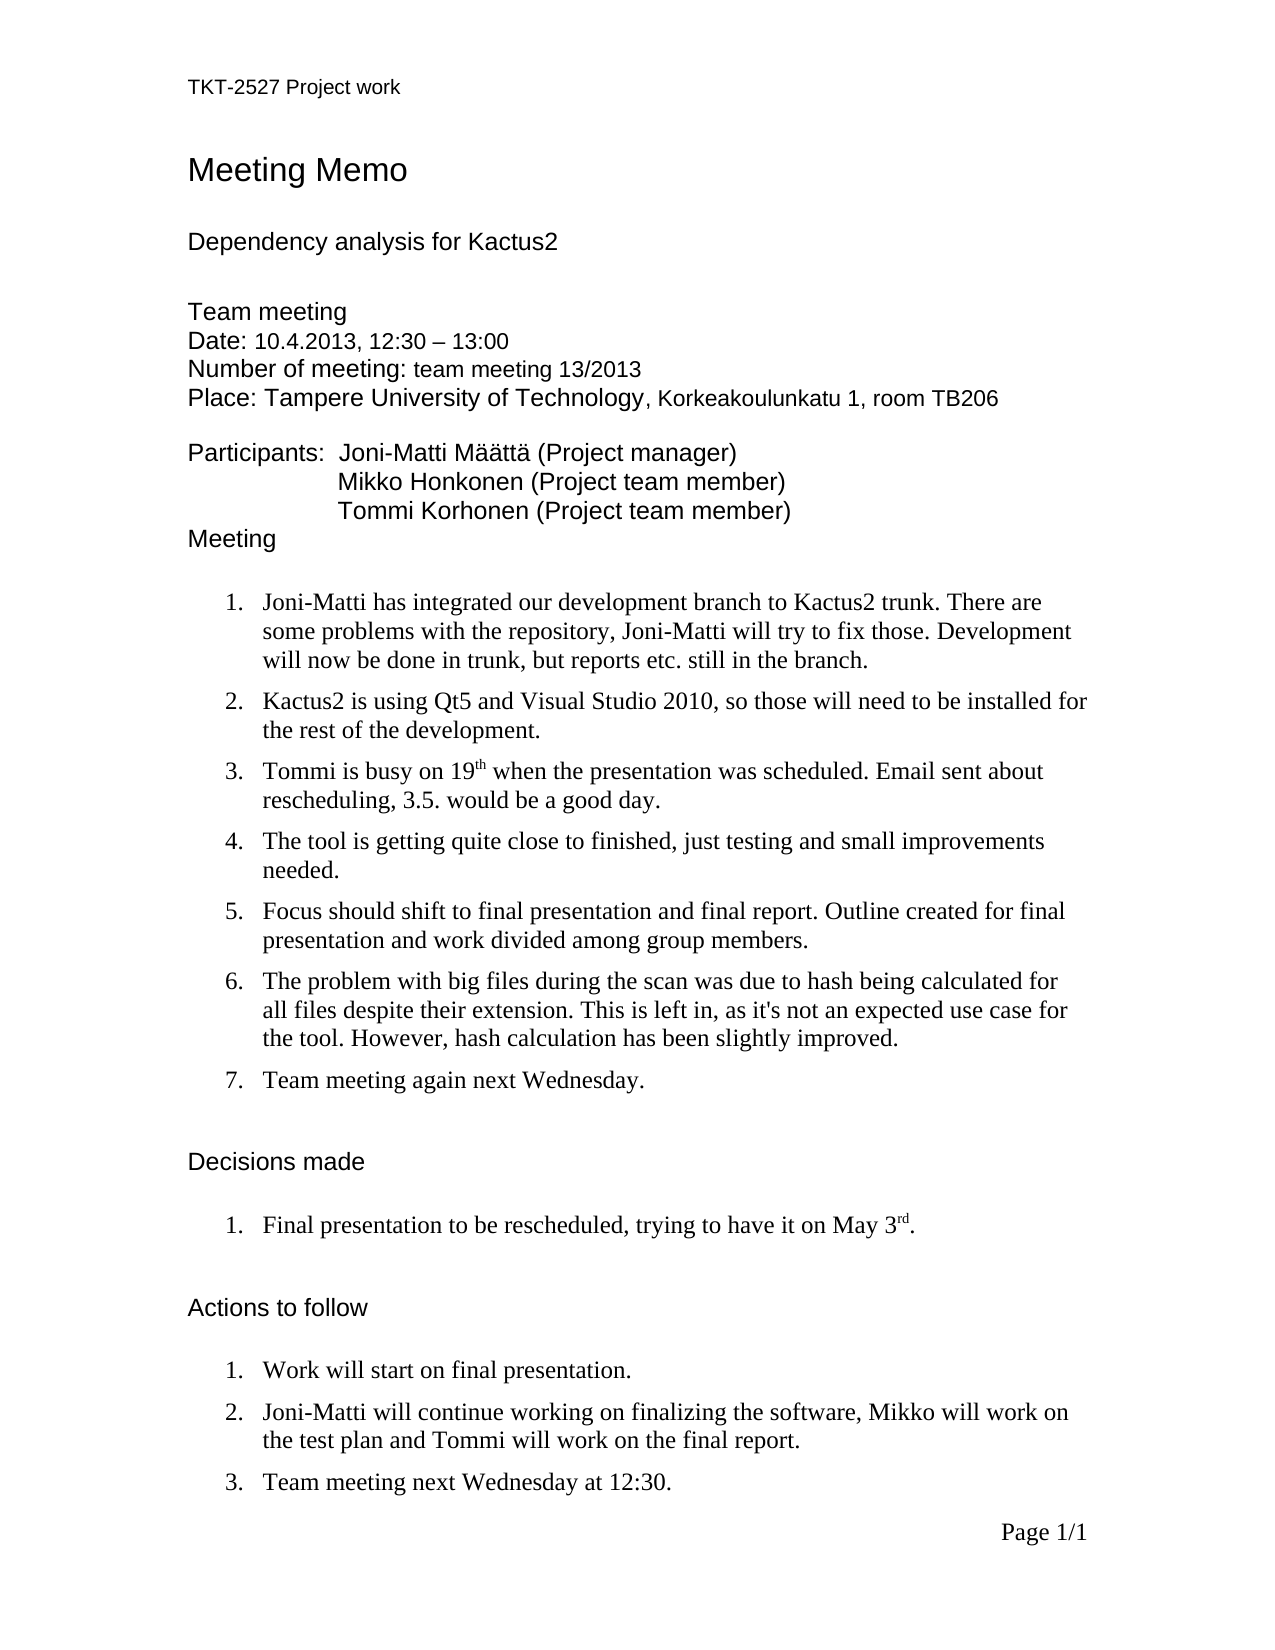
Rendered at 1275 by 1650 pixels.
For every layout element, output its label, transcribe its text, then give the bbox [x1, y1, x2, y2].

text Actions to follow [187, 1293, 1087, 1321]
list Work will start on final presentation. [225, 1355, 1087, 1384]
list The tool is getting quite close to finished, just testing and small improvements needed. [225, 826, 1087, 883]
text Decisions made [187, 1147, 1087, 1176]
text Meeting Memo [187, 150, 1087, 188]
text Team meeting [187, 297, 1087, 326]
list Final presentation to be rescheduled, trying to have it on May 3rd. [225, 1210, 1087, 1239]
list The problem with big files during the scan was due to hash being calculated for all files despite their extension. This is left in, as it's not an expected use case for the tool. However, hash calculation has been slightly improved. [225, 966, 1087, 1052]
list Joni-Matti will continue working on finalizing the software, Mikko will work on the test plan and Tommi will work on the final report. [225, 1397, 1087, 1454]
list Tommi is busy on 19th when the presentation was scheduled. Email sent about rescheduling, 3.5. would be a good day. [225, 756, 1087, 813]
list Joni-Matti has integrated our development branch to Kactus2 trunk. There are some problems with the repository, Joni-Matti will try to fix those. Development will now be done in trunk, but reports etc. still in the branch. [225, 587, 1087, 673]
list Focus should shift to final presentation and final report. Outline created for final presentation and work divided among group members. [225, 896, 1087, 953]
text Participants: Joni-Matti Määttä (Project manager) [187, 438, 1087, 467]
text Mikko Honkonen (Project team member) [262, 467, 1087, 496]
text Date: 10.4.2013, 12:30 – 13:00 [187, 326, 1087, 354]
list Kactus2 is using Qt5 and Visual Studio 2010, so those will need to be installed for the rest of the development. [225, 686, 1087, 743]
list Team meeting next Wednesday at 12:30. [225, 1467, 1087, 1495]
text Place: Tampere University of Technology, Korkeakoulunkatu 1, room TB206 [187, 383, 1087, 412]
text Meeting [187, 524, 1087, 553]
text Tommi Korhonen (Project team member) [262, 496, 1087, 524]
text Number of meeting: team meeting 13/2013 [187, 354, 1087, 383]
text Dependency analysis for Kactus2 [187, 227, 1087, 256]
list Team meeting again next Wednesday. [225, 1065, 1087, 1093]
